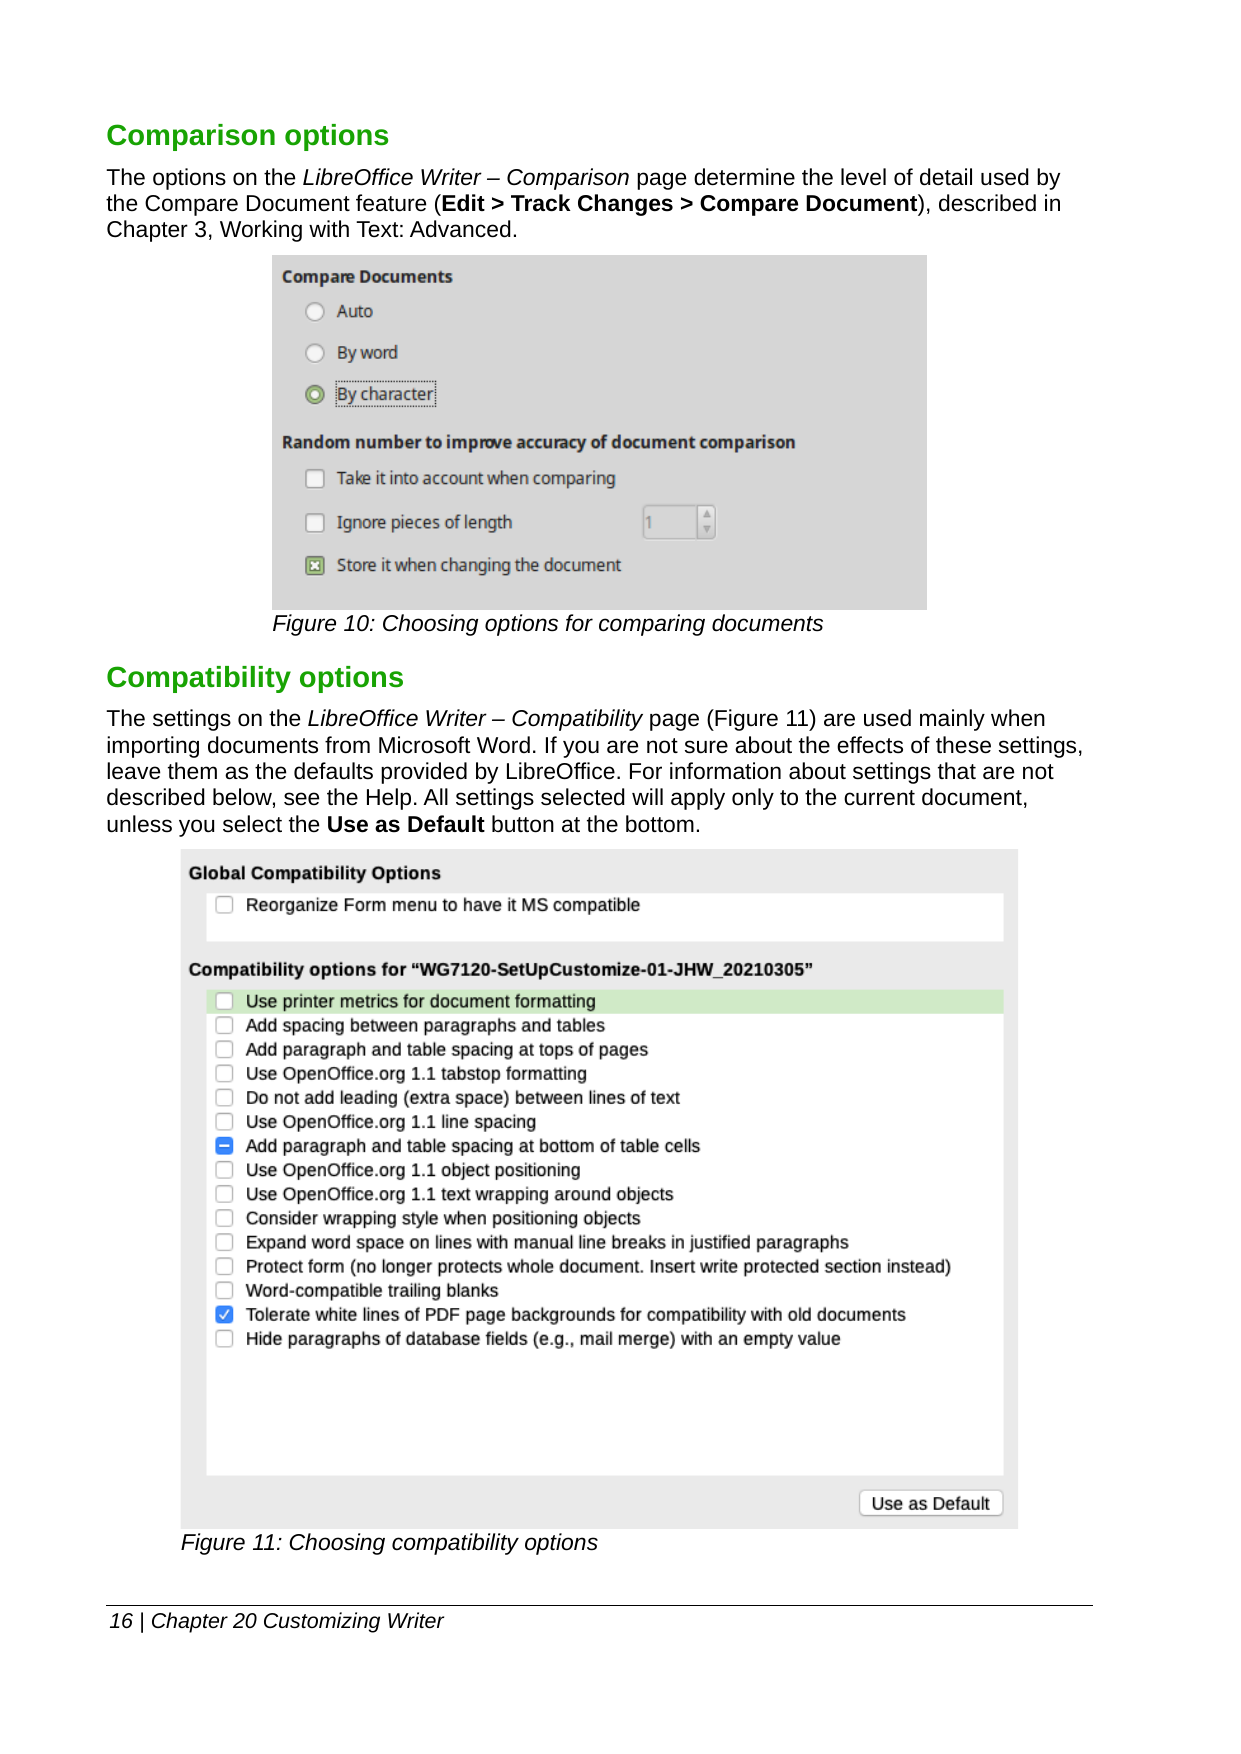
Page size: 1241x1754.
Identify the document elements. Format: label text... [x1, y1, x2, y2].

text Figure 11: Choosing compatibility options [181, 1529, 1018, 1555]
subtitle Comparison options [106, 118, 1093, 152]
text The options on the LibreOffice Writer – Comparison page determine the level of detail used by the Compare Document feature (Edit > Track Changes > Compare Document), described in Chapter 3, Working with Text: Advanced. [106, 163, 1093, 242]
subtitle Compatibility options [106, 660, 1093, 693]
picture [272, 255, 927, 610]
text Figure 10: Choosing options for comparing documents [272, 610, 927, 636]
picture [180, 849, 1019, 1529]
text The settings on the LibreOffice Writer – Compatibility page (Figure 11) are used mainly when importing documents from Microsoft Word. If you are not sure about the effects of these settings, leave them as the defaults provided by LibreOffice. For information about settings that are not described below, see the Help. All settings selected will apply only to the current document, unless you select the Use as Default button at the bottom. [106, 705, 1093, 837]
